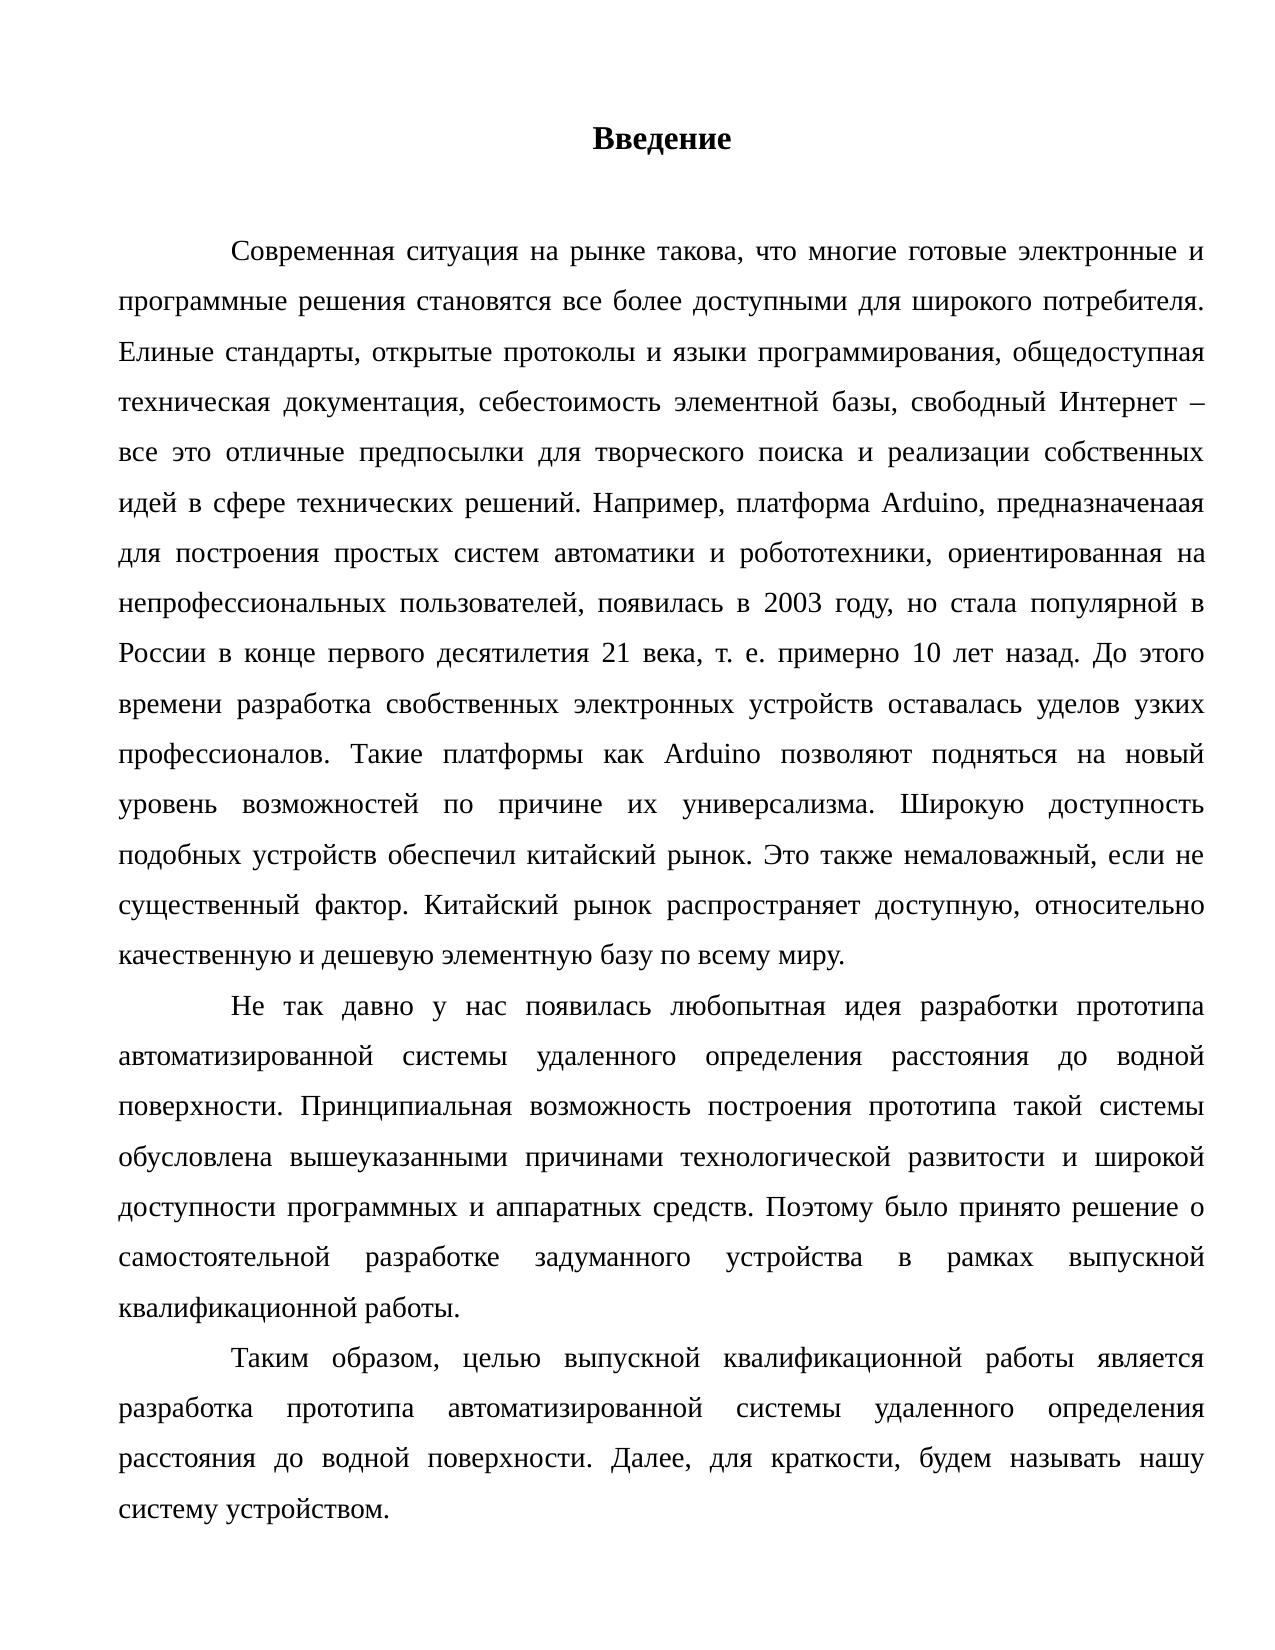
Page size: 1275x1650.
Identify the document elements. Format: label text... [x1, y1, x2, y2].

text Современная ситуация на рынке такова, что многие готовые электронные и программные решения становятся все более доступными для широкого потребителя. Елиные стандарты, открытые протоколы и языки программирования, общедоступная техническая документация, себестоимость элементной базы, свободный Интернет – все это отличные предпосылки для творческого поиска и реализации собственных идей в сфере технических решений. Например, платформа Arduino, предназначенаая для построения простых систем автоматики и робототехники, ориентированная на непрофессиональных пользователей, появилась в 2003 году, но стала популярной в России в конце первого десятилетия 21 века, т. е. примерно 10 лет назад. До этого времени разработка свобственных электронных устройств оставалась уделов узких профессионалов. Такие платформы как Arduino позволяют подняться на новый уровень возможностей по причине их универсализма. Широкую доступность подобных устройств обеспечил китайский рынок. Это также немаловажный, если не существенный фактор. Китайский рынок распространяет доступную, относительно качественную и дешевую элементную базу по всему миру. [118, 233, 1206, 971]
text Введение [118, 118, 1206, 156]
text Не так давно у нас появилась любопытная идея разработки прототипа автоматизированной системы удаленного определения расстояния до водной поверхности. Принципиальная возможность построения прототипа такой системы обусловлена вышеуказанными причинами технологической развитости и широкой доступности программных и аппаратных средств. Поэтому было принято решение о самостоятельной разработке задуманного устройства в рамках выпускной квалификационной работы. [118, 988, 1206, 1323]
text Таким образом, целью выпускной квалификационной работы является разработка прототипа автоматизированной системы удаленного определения расстояния до водной поверхности. Далее, для краткости, будем называть нашу систему устройством. [118, 1340, 1206, 1524]
